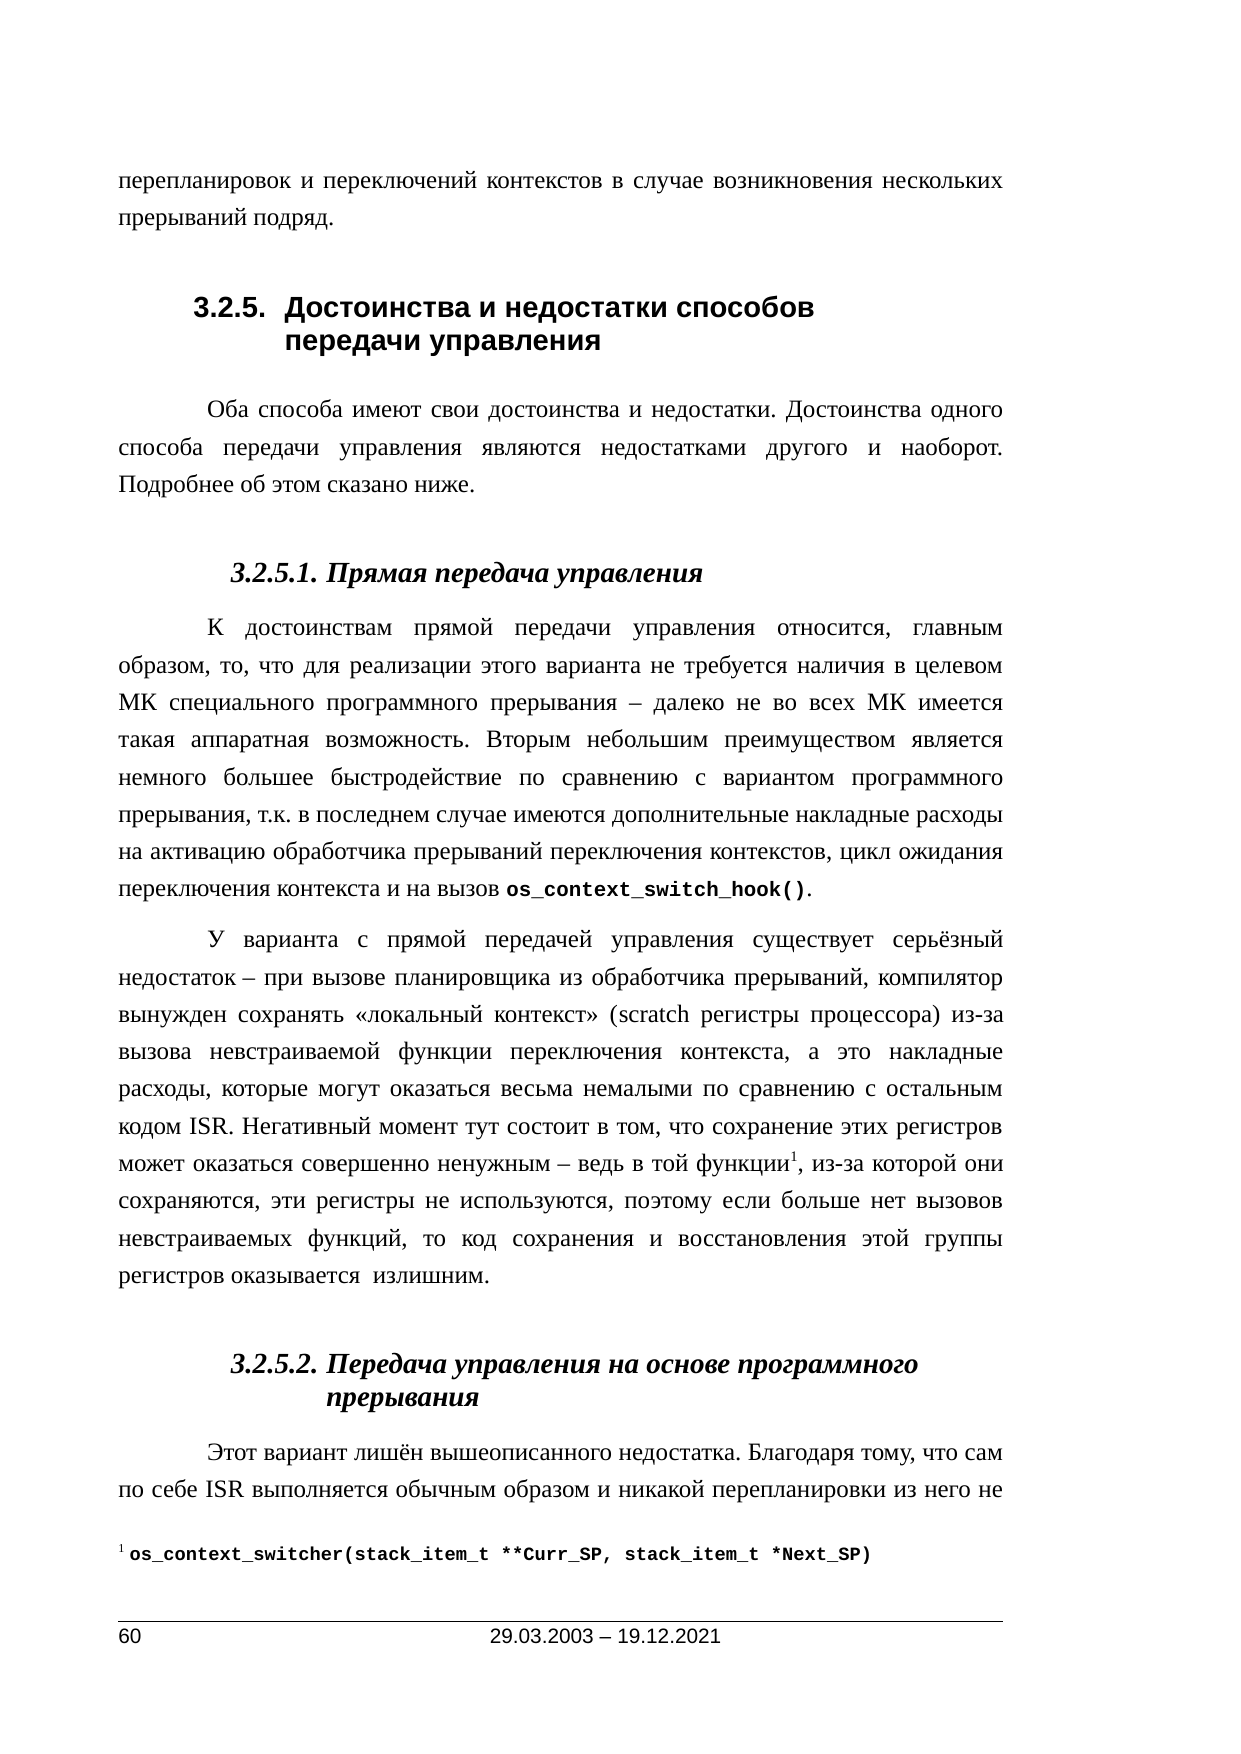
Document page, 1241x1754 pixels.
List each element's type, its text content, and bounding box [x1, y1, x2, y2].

text Этот вариант лишён вышеописанного недостатка. Благодаря тому, что сам по себе ISR выполняется обычным образом и никакой перепланировки из него не [118, 1437, 1004, 1503]
subtitle Прямая передача управления [231, 555, 1004, 588]
text К достоинствам прямой передачи управления относится, главным образом, то, что для реализации этого варианта не требуется наличия в целевом МК специального программного прерывания – далеко не во всех МК имеется такая аппаратная возможность. Вторым небольшим преимуществом является немного большее быстродействие по сравнению с вариантом программного прерывания, т.к. в последнем случае имеются дополнительные накладные расходы на активацию обработчика прерываний переключения контекстов, цикл ожидания переключения контекста и на вызов os_context_switch_hook(). [118, 612, 1004, 903]
text перепланировок и переключений контекстов в случае возникновения нескольких прерываний подряд. [118, 165, 1004, 231]
text os_context_switcher(stack_item_t **Curr_SP, stack_item_t *Next_SP) [118, 1541, 1004, 1566]
text Оба способа имеют свои достоинства и недостатки. Достоинства одного способа передачи управления являются недостатками другого и наоборот. Подробнее об этом сказано ниже. [118, 394, 1004, 498]
text У варианта с прямой передачей управления существует серьёзный недостаток – при вызове планировщика из обработчика прерываний, компилятор вынужден сохранять «локальный контекст» (scratch регистры процессора) из-за вызова невстраиваемой функции переключения контекста, а это накладные расходы, которые могут оказаться весьма немалыми по сравнению с остальным кодом ISR. Негативный момент тут состоит в том, что сохранение этих регистров может оказаться совершенно ненужным – ведь в той функции, из-за которой они сохраняются, эти регистры не используются, поэтому если больше нет вызовов невстраиваемых функций, то код сохранения и восстановления этой группы регистров оказывается излишним. [118, 924, 1004, 1289]
subtitle Достоинства и недостатки способов передачи управления [193, 290, 886, 357]
subtitle Передача управления на основе программного прерывания [231, 1346, 1004, 1413]
